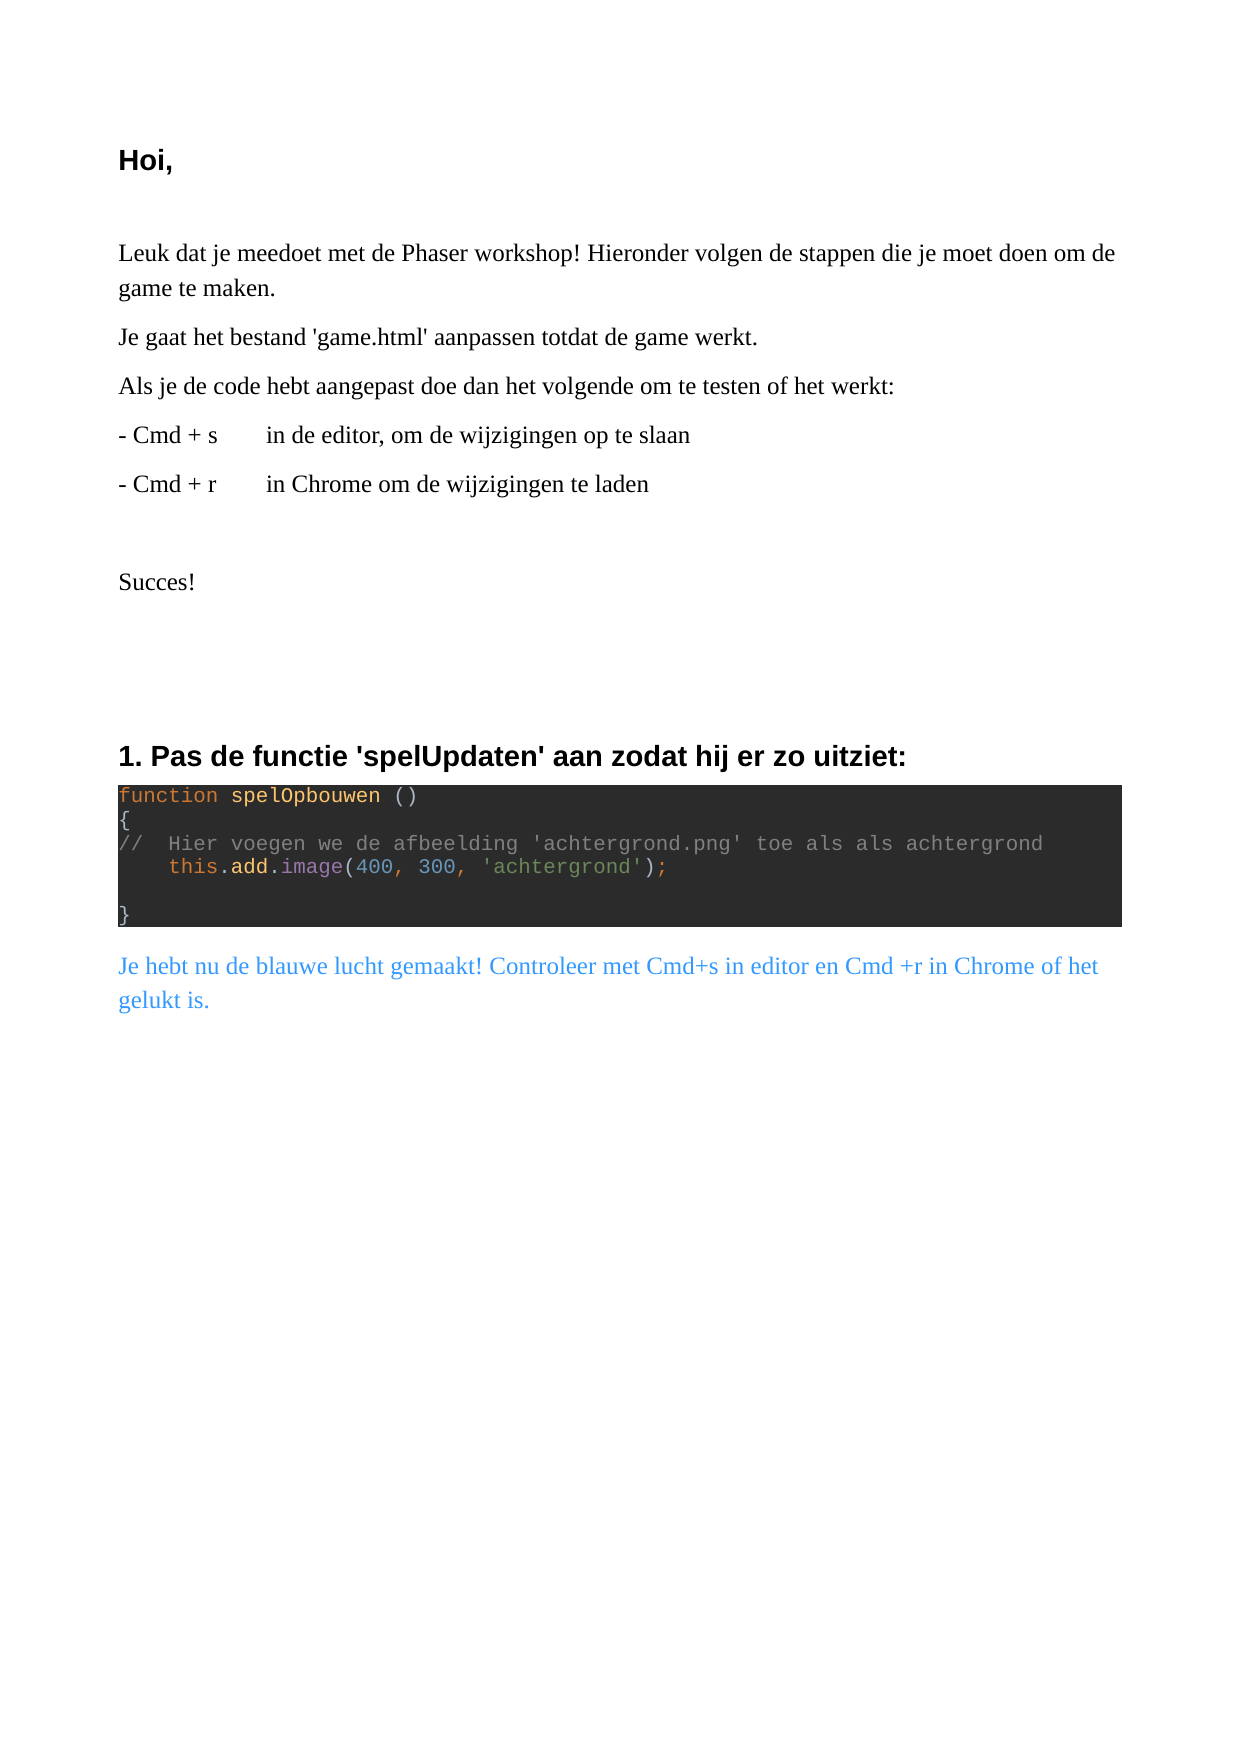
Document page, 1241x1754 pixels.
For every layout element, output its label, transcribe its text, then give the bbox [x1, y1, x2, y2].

subtitle Hoi, [118, 143, 1122, 177]
text Leuk dat je meedoet met de Phaser workshop! Hieronder volgen de stappen die je moet doen om de game te maken. [118, 238, 1122, 301]
text Je gaat het bestand 'game.html' aanpassen totdat de game werkt. [118, 322, 1122, 351]
text - Cmd + s in de editor, om de wijzigingen op te slaan [118, 420, 1122, 449]
text Als je de code hebt aangepast doe dan het volgende om te testen of het werkt: [118, 371, 1122, 399]
text - Cmd + r in Chrome om de wijzigingen te laden [118, 469, 1122, 498]
subtitle 1. Pas de functie 'spelUpdaten' aan zodat hij er zo uitziet: [118, 739, 1122, 773]
text Succes! [118, 567, 1122, 596]
text function spelOpbouwen () { // Hier voegen we de afbeelding 'achtergrond.png' toe als als achtergrond this.add.image(400, 300, 'achtergrond'); } [118, 785, 1122, 927]
text Je hebt nu de blauwe lucht gemaakt! Controleer met Cmd+s in editor en Cmd +r in Chrome of het gelukt is. [118, 951, 1122, 1014]
